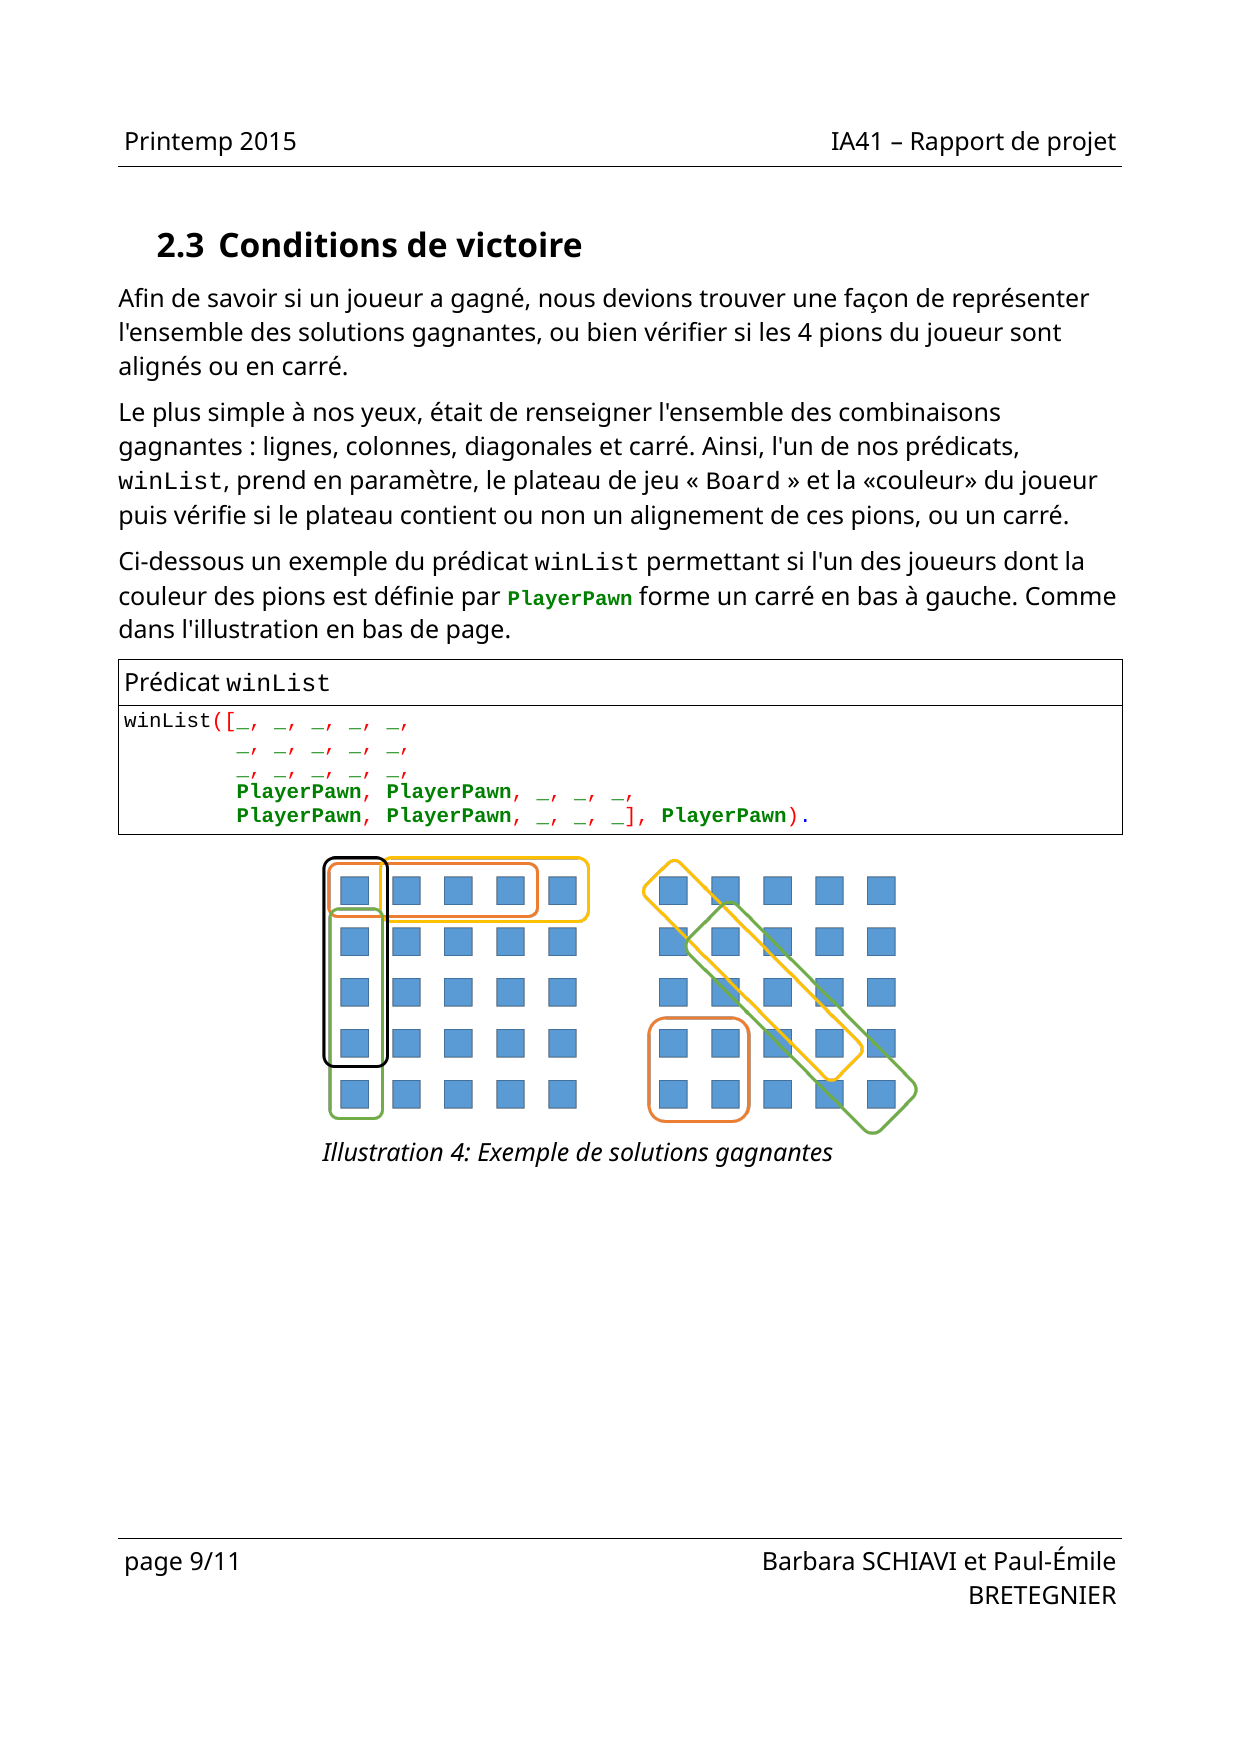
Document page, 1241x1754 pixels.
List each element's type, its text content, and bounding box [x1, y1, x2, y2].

text Afin de savoir si un joueur a gagné, nous devions trouver une façon de représenter l'ensemble des solutions gagnantes, ou bien vérifier si les 4 pions du joueur sont alignés ou en carré. [118, 280, 1122, 382]
subtitle Conditions de victoire [148, 222, 1122, 268]
text Illustration 4: Exemple de solutions gagnantes [322, 1135, 918, 1168]
picture [322, 856, 918, 1135]
text Ci-dessous un exemple du prédicat winList permettant si l'un des joueurs dont la couleur des pions est définie par PlayerPawn forme un carré en bas à gauche. Comme dans l'illustration en bas de page. [118, 544, 1122, 646]
table_cell winList([_, _, _, _, _, _, _, _, _, _, _, _, _, _, _, PlayerPawn, PlayerPawn, _, _, _, PlayerPawn, PlayerPawn, _, _, _], PlayerPawn). [119, 706, 1122, 834]
table_header Prédicat winList [119, 660, 1122, 704]
text Le plus simple à nos yeux, était de renseigner l'ensemble des combinaisons gagnantes : lignes, colonnes, diagonales et carré. Ainsi, l'un de nos prédicats, winList, prend en paramètre, le plateau de jeu « Board » et la «couleur» du joueur puis vérifie si le plateau contient ou non un alignement de ces pions, ou un carré. [118, 395, 1122, 531]
